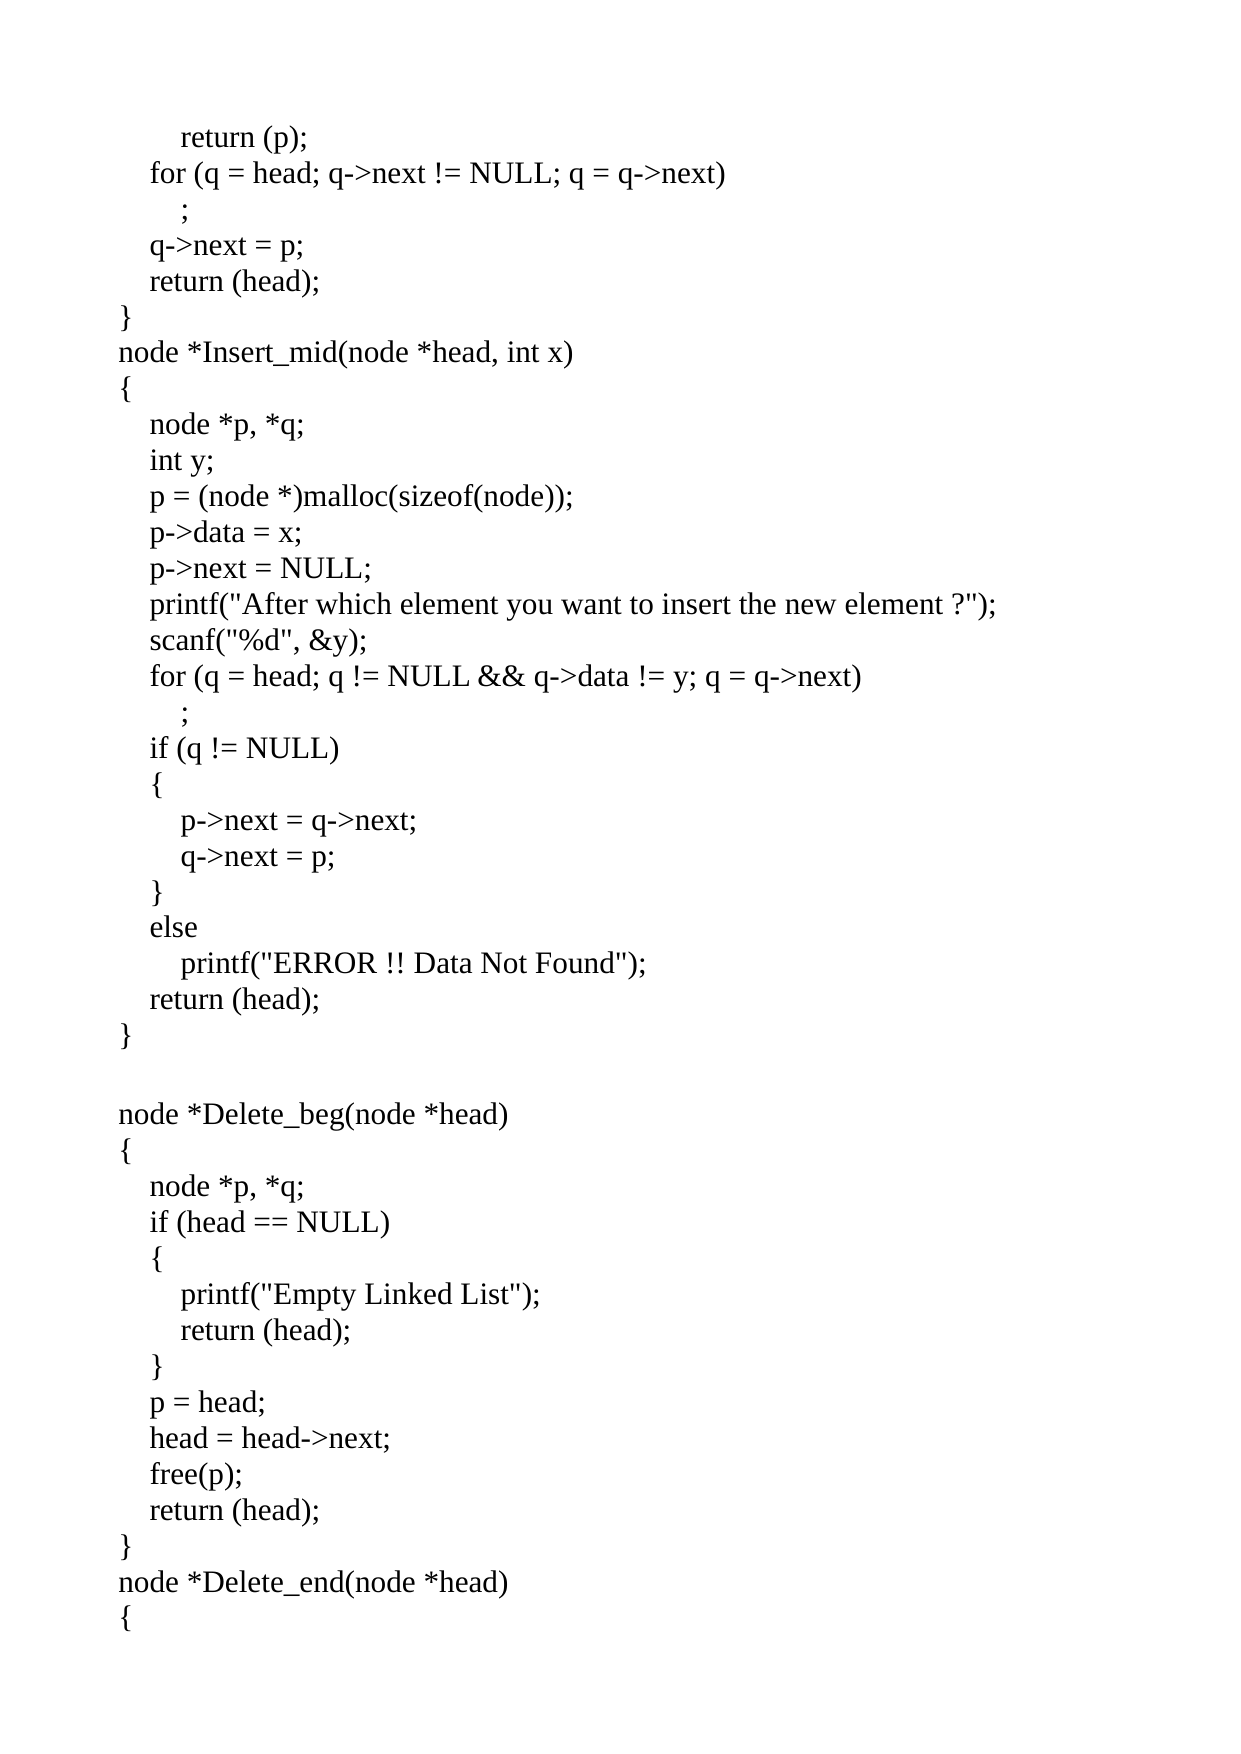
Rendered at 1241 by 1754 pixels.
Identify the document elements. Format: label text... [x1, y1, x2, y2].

text head = head->next; [118, 1419, 1122, 1455]
text { [118, 765, 1122, 801]
text printf("After which element you want to insert the new element ?"); [118, 585, 1122, 621]
text else [118, 909, 1122, 945]
text if (head == NULL) [118, 1203, 1122, 1239]
text q->next = p; [118, 226, 1122, 262]
text p = (node *)malloc(sizeof(node)); [118, 477, 1122, 513]
text } [118, 1017, 1122, 1052]
text for (q = head; q->next != NULL; q = q->next) [118, 154, 1122, 190]
text { [118, 1599, 1122, 1635]
text { [118, 1132, 1122, 1167]
text return (p); [118, 118, 1122, 154]
text ; [118, 693, 1122, 729]
text node *Delete_end(node *head) [118, 1563, 1122, 1599]
text for (q = head; q != NULL && q->data != y; q = q->next) [118, 657, 1122, 693]
text return (head); [118, 1311, 1122, 1347]
text return (head); [118, 262, 1122, 298]
text node *Insert_mid(node *head, int x) [118, 334, 1122, 370]
text printf("ERROR !! Data Not Found"); [118, 945, 1122, 981]
text int y; [118, 442, 1122, 477]
text return (head); [118, 1491, 1122, 1527]
text p->next = NULL; [118, 549, 1122, 585]
text } [118, 298, 1122, 334]
text { [118, 1239, 1122, 1275]
text p->data = x; [118, 513, 1122, 549]
text return (head); [118, 981, 1122, 1017]
text } [118, 1347, 1122, 1383]
text free(p); [118, 1455, 1122, 1491]
text printf("Empty Linked List"); [118, 1275, 1122, 1311]
text } [118, 1527, 1122, 1563]
text if (q != NULL) [118, 729, 1122, 765]
text node *Delete_beg(node *head) [118, 1096, 1122, 1132]
text { [118, 370, 1122, 406]
text q->next = p; [118, 837, 1122, 873]
text p->next = q->next; [118, 801, 1122, 837]
text scanf("%d", &y); [118, 621, 1122, 657]
text node *p, *q; [118, 406, 1122, 442]
text node *p, *q; [118, 1167, 1122, 1203]
text p = head; [118, 1383, 1122, 1419]
text ; [118, 190, 1122, 226]
text } [118, 873, 1122, 909]
